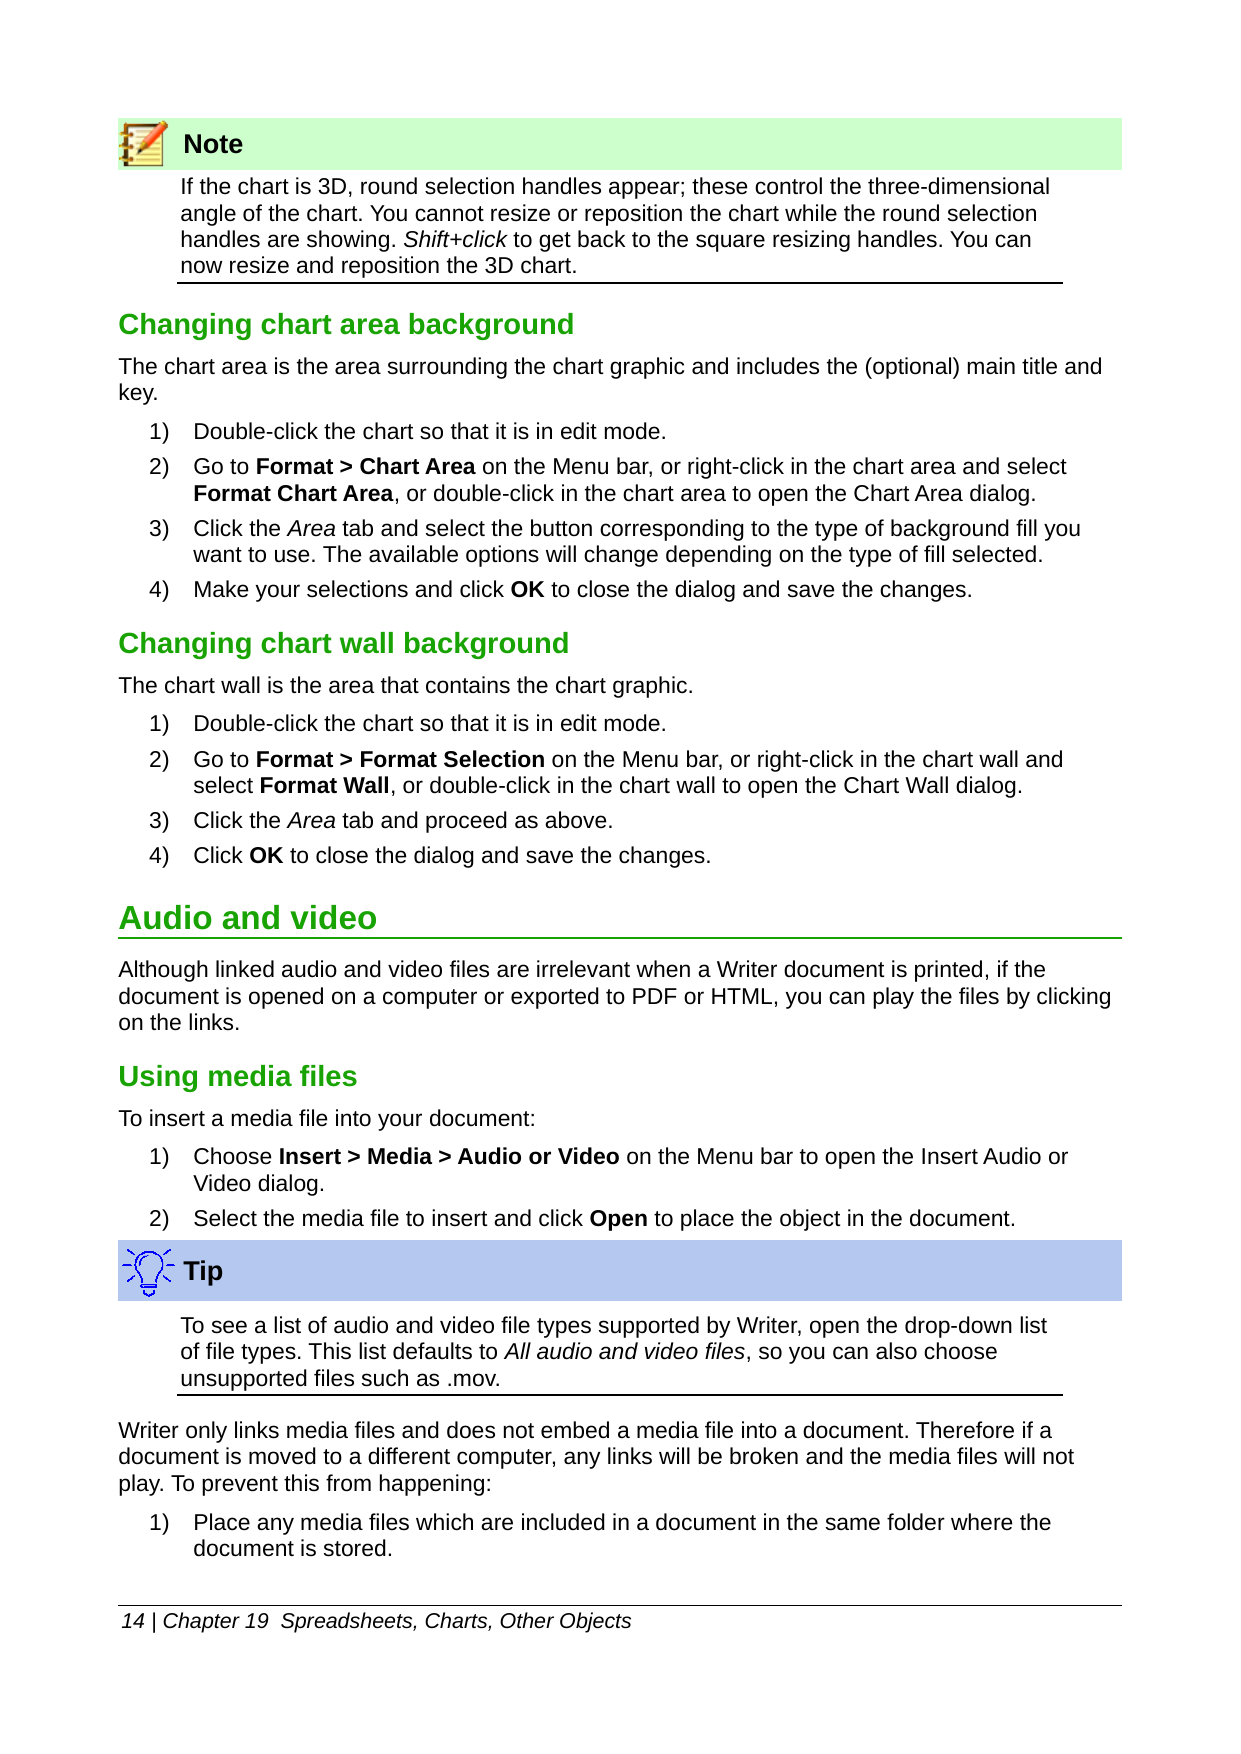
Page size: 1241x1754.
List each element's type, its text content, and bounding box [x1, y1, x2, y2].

list Go to Format > Format Selection on the Menu bar, or right-click in the chart wall and select Format Wall, or double-click in the chart wall to open the Chart Wall dialog. [169, 746, 1122, 798]
subtitle Audio and video [118, 898, 1122, 937]
picture [119, 1241, 179, 1301]
text The chart area is the area surrounding the chart graphic and includes the (optional) main title and key. [118, 353, 1122, 405]
list Select the media file to insert and click Open to place the object in the document. [169, 1205, 1122, 1231]
text Although linked audio and video files are irrelevant when a Writer document is printed, if the document is opened on a computer or exported to PDF or HTML, you can play the files by clicking on the links. [118, 956, 1122, 1036]
list The chart wall is the area that contains the chart graphic. [118, 672, 1122, 698]
list Click the Area tab and proceed as above. [169, 807, 1122, 833]
text To see a list of audio and video file types supported by Writer, open the drop-down list of file types. This list defaults to All audio and video files, so you can also choose unsupported files such as .mov. [177, 1309, 1063, 1394]
subtitle Changing chart area background [118, 307, 1122, 341]
list Choose Insert > Media > Audio or Video on the Menu bar to open the Insert Audio or Video dialog. [169, 1143, 1122, 1196]
subtitle Note [118, 118, 1122, 170]
subtitle Tip [118, 1240, 1122, 1301]
list Place any media files which are included in a document in the same folder where the document is stored. [169, 1508, 1122, 1561]
list To insert a media file into your document: [118, 1104, 1122, 1131]
list Double-click the chart so that it is in edit mode. [169, 418, 1122, 444]
subtitle Using media files [118, 1059, 1122, 1093]
list Click the Area tab and select the button corresponding to the type of background fill you want to use. The available options will change depending on the type of fill selected. [169, 515, 1122, 567]
picture [119, 119, 170, 170]
list Writer only links media files and does not embed a media file into a document. Therefore if a document is moved to a different computer, any links will be broken and the media files will not play. To prevent this from happening: [118, 1417, 1122, 1496]
list Click OK to close the dialog and save the changes. [169, 842, 1122, 869]
text If the chart is 3D, round selection handles appear; these control the three-dimensional angle of the chart. You cannot resize or reposition the chart while the round selection handles are showing. Shift+click to get back to the square resizing handles. You can now resize and reposition the 3D chart. [177, 170, 1063, 282]
list Make your selections and click OK to close the dialog and save the changes. [169, 576, 1122, 603]
subtitle Changing chart wall background [118, 626, 1122, 660]
list Go to Format > Chart Area on the Menu bar, or right-click in the chart area and select Format Chart Area, or double-click in the chart area to open the Chart Area dialog. [169, 453, 1122, 506]
list Double-click the chart so that it is in edit mode. [169, 710, 1122, 737]
